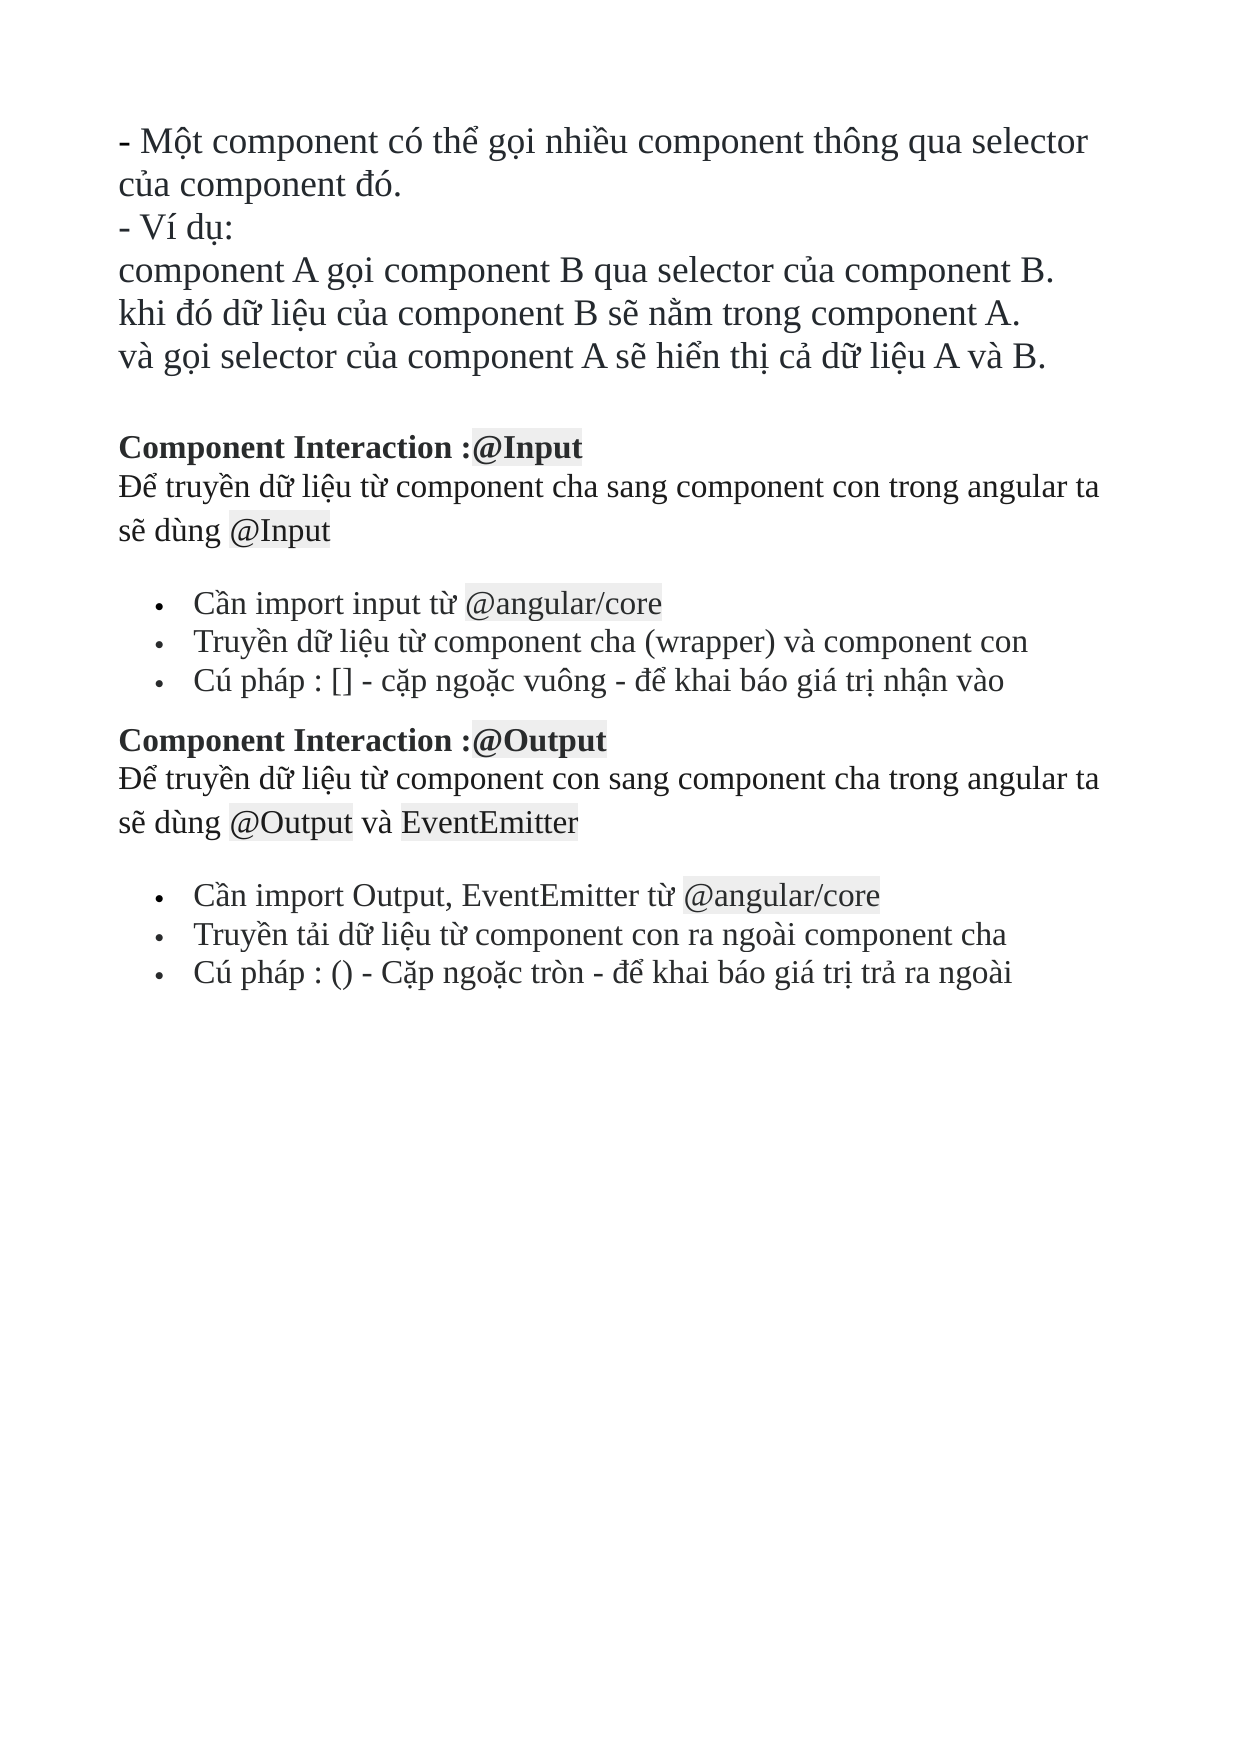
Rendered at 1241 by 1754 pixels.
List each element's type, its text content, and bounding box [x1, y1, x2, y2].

text và gọi selector của component A sẽ hiển thị cả dữ liệu A và B. [118, 334, 1122, 377]
text component A gọi component B qua selector của component B. [118, 247, 1122, 291]
list Cú pháp : () - Cặp ngoặc tròn - để khai báo giá trị trả ra ngoài [156, 952, 1122, 991]
list Truyền tải dữ liệu từ component con ra ngoài component cha [156, 914, 1122, 952]
text Component Interaction :@Input [118, 427, 1122, 466]
text Để truyền dữ liệu từ component cha sang component con trong angular ta sẽ dùng @Input [118, 466, 1122, 548]
text - Một component có thể gọi nhiều component thông qua selector của component đó. [118, 118, 1122, 204]
text Để truyền dữ liệu từ component con sang component cha trong angular ta sẽ dùng @Output và EventEmitter [118, 758, 1122, 841]
list Cần import Output, EventEmitter từ @angular/core [156, 876, 1122, 914]
list Cú pháp : [] - cặp ngoặc vuông - để khai báo giá trị nhận vào [156, 660, 1122, 698]
text - Ví dụ: [118, 204, 1122, 247]
list Truyền dữ liệu từ component cha (wrapper) và component con [156, 621, 1122, 660]
list Cần import input từ @angular/core [156, 583, 1122, 621]
subtitle Component Interaction :@Output [118, 720, 1122, 758]
text khi đó dữ liệu của component B sẽ nằm trong component A. [118, 291, 1122, 334]
